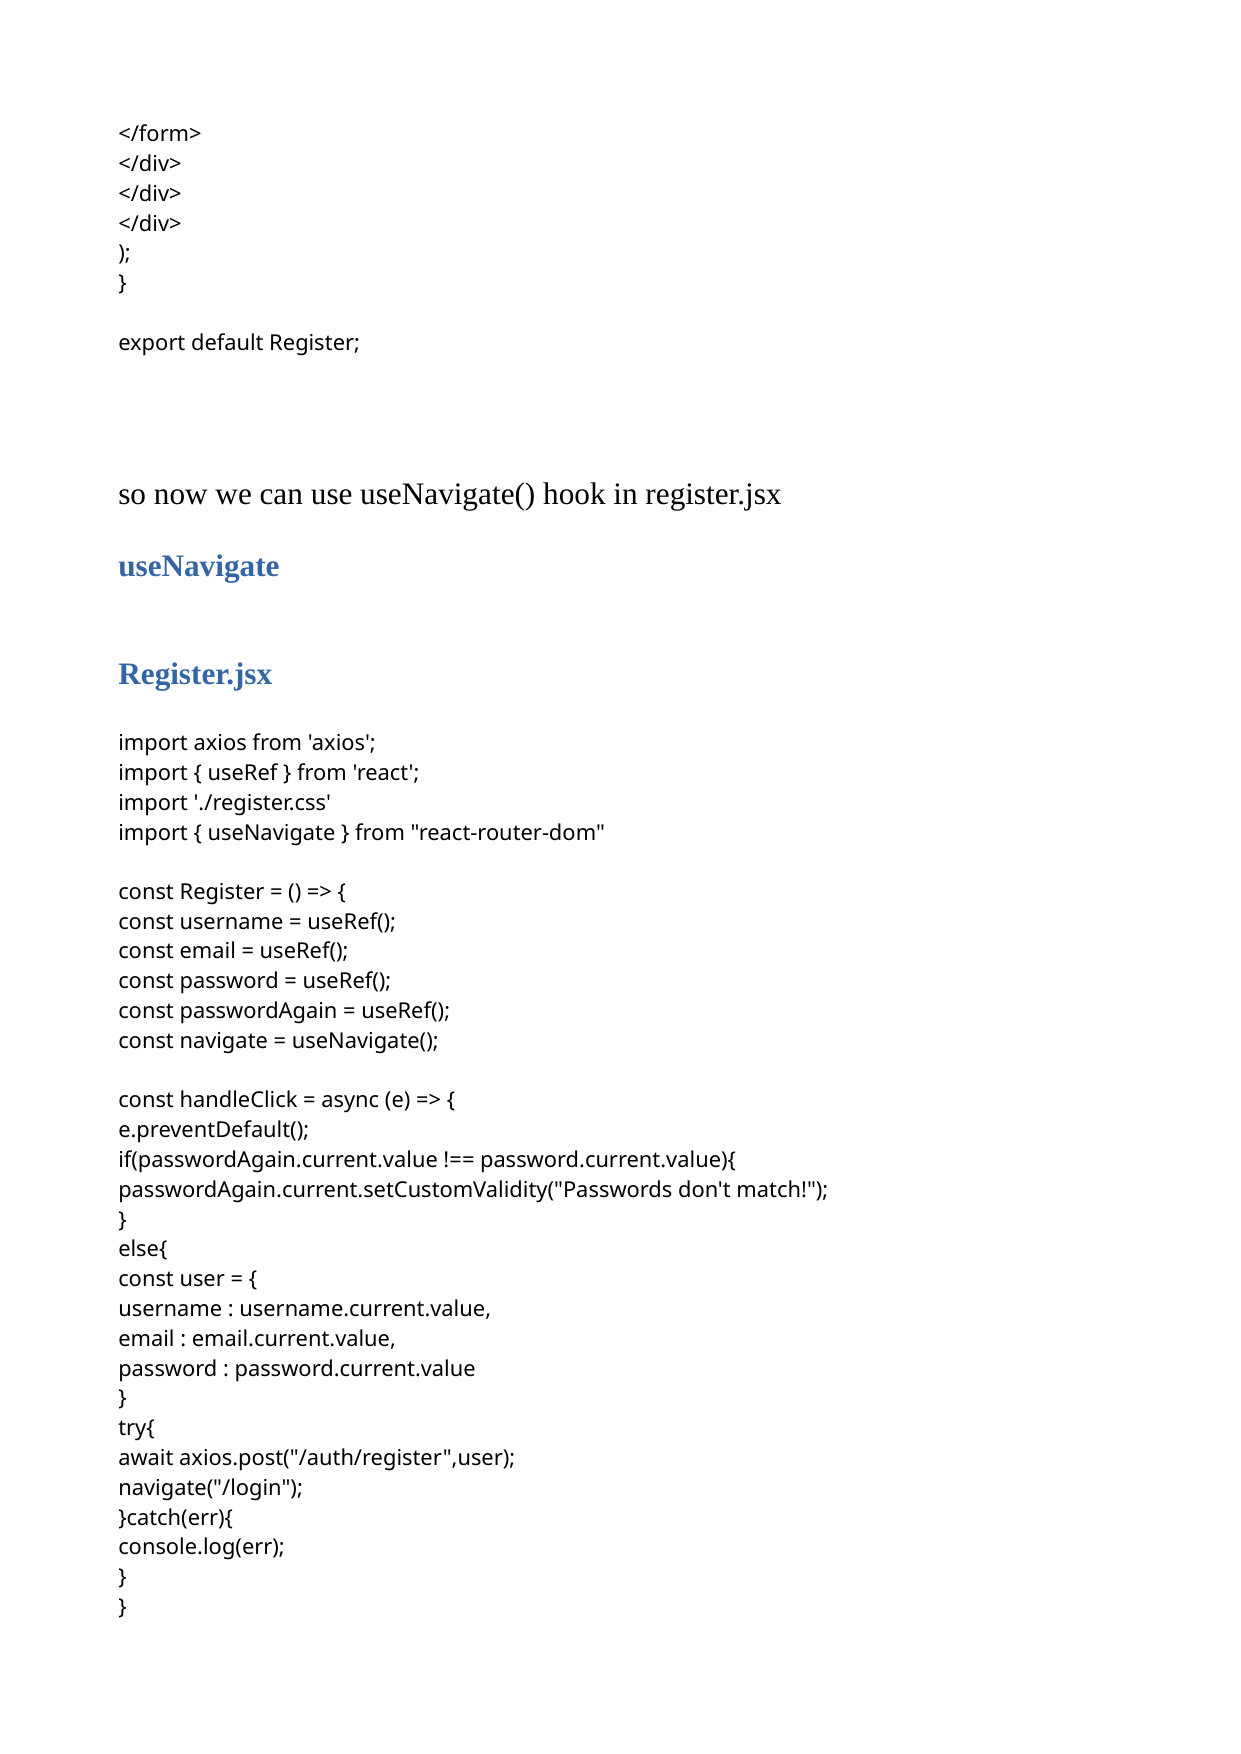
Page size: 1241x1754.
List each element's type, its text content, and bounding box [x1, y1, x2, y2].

text passwordAgain.current.setCustomValidity("Passwords don't match!"); [118, 1174, 1122, 1203]
text const passwordAgain = useRef(); [118, 995, 1122, 1025]
text navigate("/login"); [118, 1472, 1122, 1501]
text const password = useRef(); [118, 965, 1122, 995]
text so now we can use useNavigate() hook in register.jsx [118, 476, 1122, 511]
text </div> [118, 148, 1122, 178]
text useNavigate [118, 547, 1122, 583]
text else{ [118, 1233, 1122, 1263]
text try{ [118, 1412, 1122, 1442]
text } [118, 1561, 1122, 1591]
text if(passwordAgain.current.value !== password.current.value){ [118, 1144, 1122, 1174]
text const user = { [118, 1263, 1122, 1293]
text const email = useRef(); [118, 936, 1122, 965]
text export default Register; [118, 327, 1122, 356]
text email : email.current.value, [118, 1323, 1122, 1352]
text } [118, 1382, 1122, 1412]
text const username = useRef(); [118, 906, 1122, 936]
text import axios from 'axios'; [118, 727, 1122, 757]
text import { useNavigate } from "react-router-dom" [118, 816, 1122, 846]
text </form> [118, 118, 1122, 148]
text e.preventDefault(); [118, 1114, 1122, 1144]
text </div> [118, 178, 1122, 207]
text } [118, 267, 1122, 297]
text import './register.css' [118, 787, 1122, 816]
text } [118, 1203, 1122, 1233]
text console.log(err); [118, 1531, 1122, 1561]
text import { useRef } from 'react'; [118, 757, 1122, 787]
text const Register = () => { [118, 876, 1122, 906]
text Register.jsx [118, 655, 1122, 691]
text const navigate = useNavigate(); [118, 1025, 1122, 1055]
text </div> [118, 207, 1122, 237]
text await axios.post("/auth/register",user); [118, 1442, 1122, 1472]
text username : username.current.value, [118, 1293, 1122, 1323]
text ); [118, 237, 1122, 267]
text const handleClick = async (e) => { [118, 1084, 1122, 1114]
text }catch(err){ [118, 1501, 1122, 1531]
text } [118, 1591, 1122, 1621]
text password : password.current.value [118, 1352, 1122, 1382]
